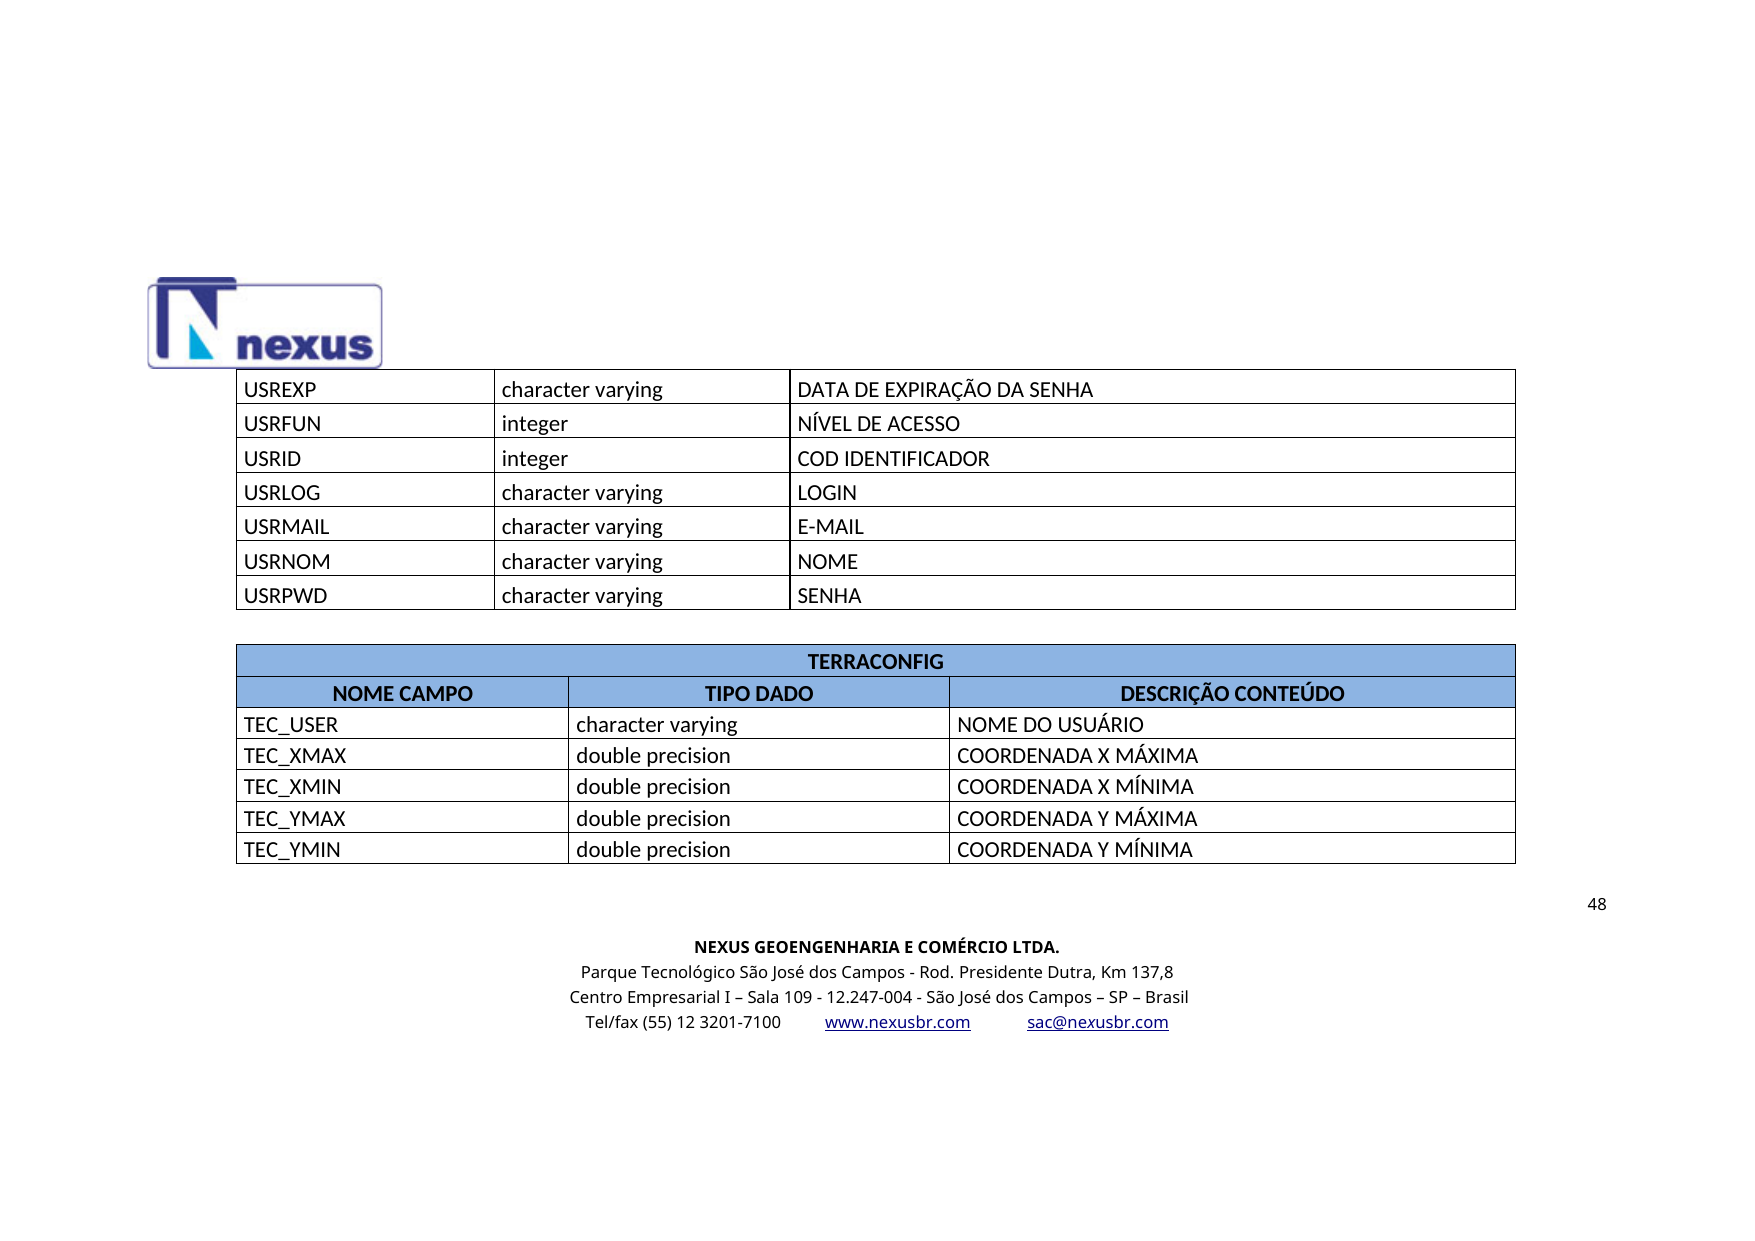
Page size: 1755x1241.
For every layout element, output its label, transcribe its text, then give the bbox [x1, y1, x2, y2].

table_cell integer [495, 404, 789, 437]
table_cell character varying [495, 370, 789, 403]
table_cell NÍVEL DE ACESSO [791, 404, 1515, 437]
table_cell USRFUN [237, 404, 494, 437]
table_cell TEC_XMIN [237, 770, 568, 801]
table_header TERRACONFIG [237, 645, 1515, 676]
table_cell COD IDENTIFICADOR [791, 438, 1515, 472]
table_cell double precision [569, 802, 949, 832]
table_cell character varying [495, 541, 789, 575]
table_cell DESCRIÇÃO CONTEÚDO [950, 677, 1515, 707]
table_cell E-MAIL [791, 507, 1515, 540]
table_cell TEC_YMIN [237, 833, 568, 863]
table_cell character varying [495, 507, 789, 540]
table_cell USREXP [237, 370, 494, 403]
table_cell USRID [237, 438, 494, 472]
table_cell [1705, 369, 1754, 864]
table_cell LOGIN [791, 473, 1515, 506]
table_cell NOME CAMPO [237, 677, 568, 707]
table_cell character varying [569, 708, 949, 738]
table_cell character varying [495, 473, 789, 506]
table_cell [229, 369, 236, 864]
table_cell COORDENADA Y MÁXIMA [950, 802, 1515, 832]
table_cell integer [495, 438, 789, 472]
table_cell TEC_USER [237, 708, 568, 738]
table_cell USRPWD [237, 576, 494, 609]
table_cell NOME [791, 541, 1515, 575]
table_cell DATA DE EXPIRAÇÃO DA SENHA [791, 370, 1515, 403]
table_cell double precision [569, 770, 949, 801]
table_cell COORDENADA X MÍNIMA [950, 770, 1515, 801]
table_cell double precision [569, 833, 949, 863]
table_cell TIPO DADO [569, 677, 949, 707]
table_cell character varying [495, 576, 789, 609]
table_cell [1516, 369, 1705, 864]
table_cell [155, 369, 229, 864]
table_cell TEC_XMAX [237, 739, 568, 769]
table_cell USRMAIL [237, 507, 494, 540]
table_cell COORDENADA X MÁXIMA [950, 739, 1515, 769]
table_cell TEC_YMAX [237, 802, 568, 832]
table_cell USRNOM [237, 541, 494, 575]
table_cell double precision [569, 739, 949, 769]
table_cell COORDENADA Y MÍNIMA [950, 833, 1515, 863]
table_cell NOME DO USUÁRIO [950, 708, 1515, 738]
table_cell SENHA [791, 576, 1515, 609]
table_cell USRLOG [237, 473, 494, 506]
